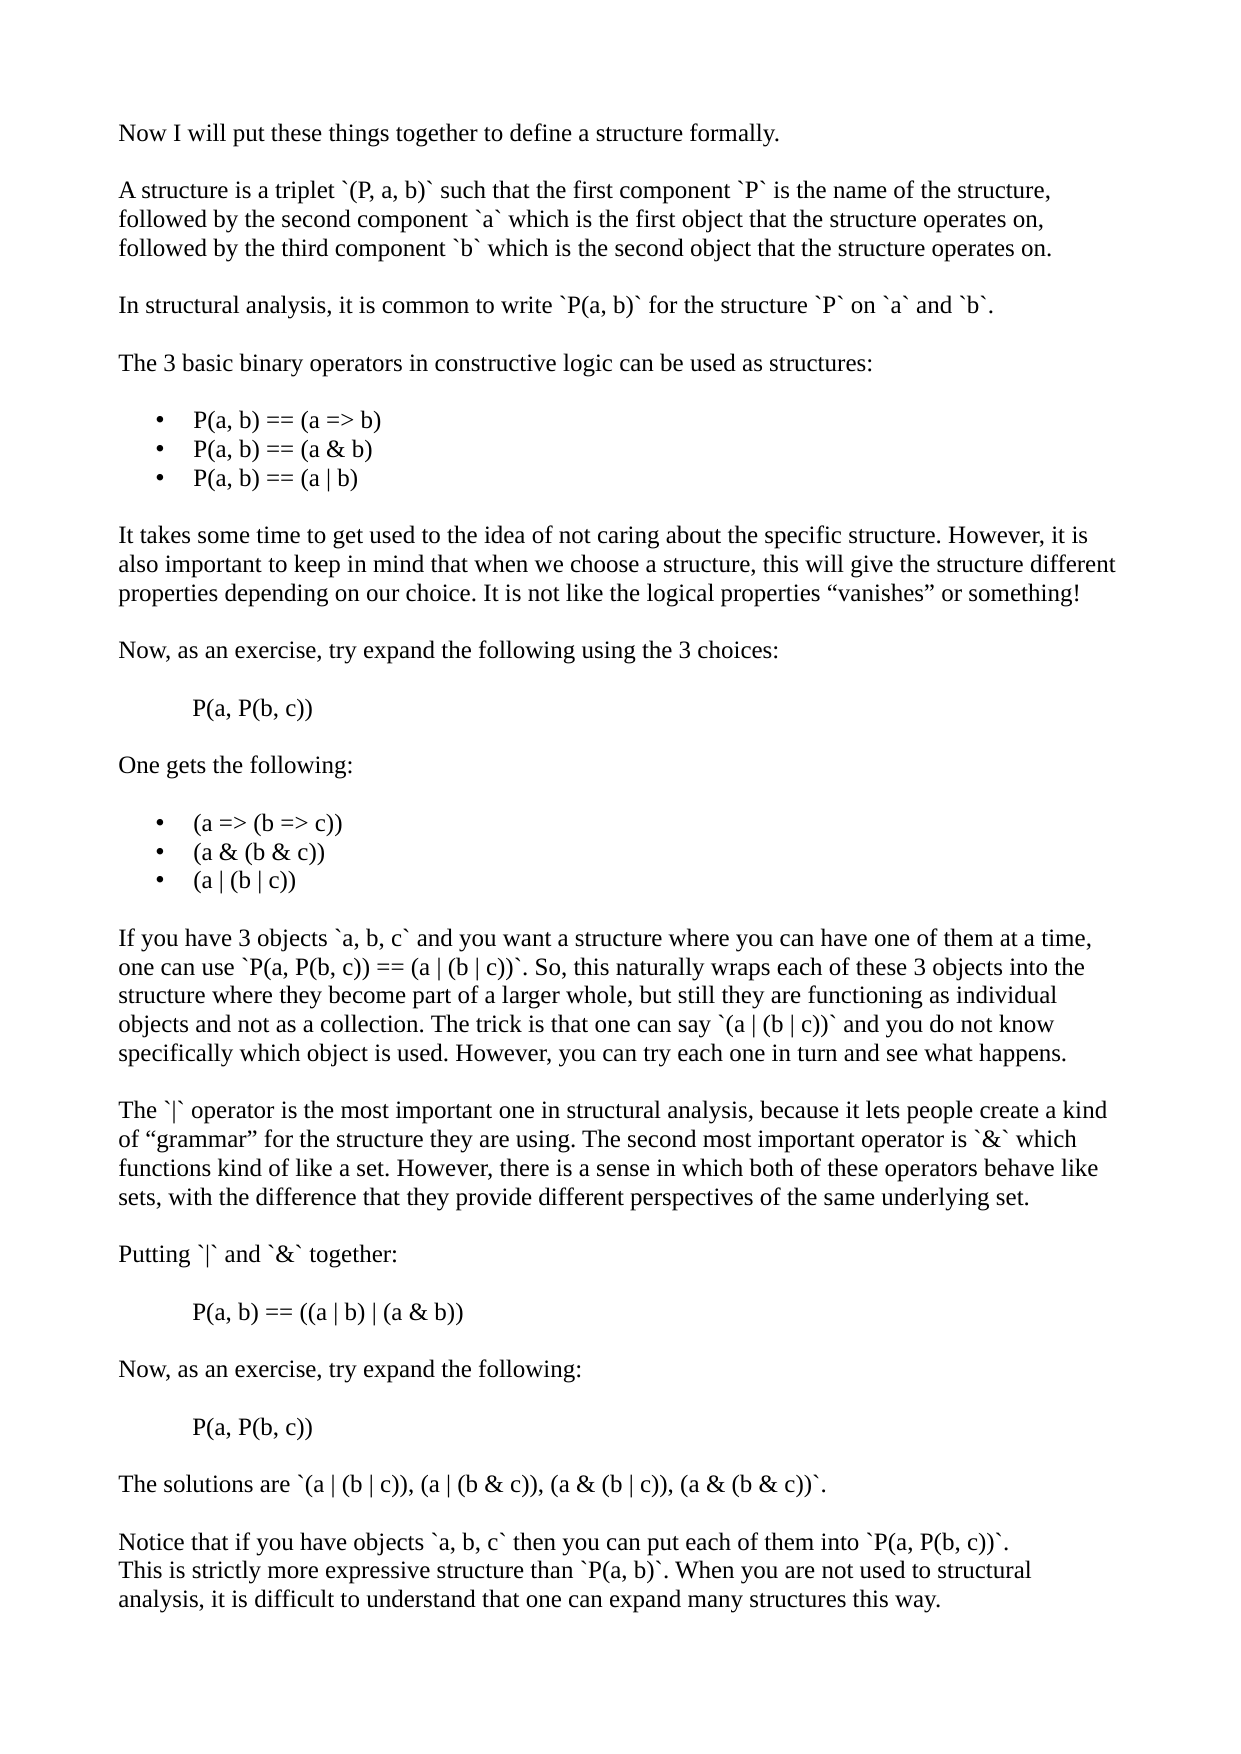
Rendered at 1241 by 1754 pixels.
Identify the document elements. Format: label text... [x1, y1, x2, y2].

text One gets the following: [118, 751, 1122, 779]
text If you have 3 objects `a, b, c` and you want a structure where you can have one of them at a time, one can use `P(a, P(b, c)) == (a | (b | c))`. So, this naturally wraps each of these 3 objects into the structure where they become part of a larger whole, but still they are functioning as individual objects and not as a collection. The trick is that one can say `(a | (b | c))` and you do not know specifically which object is used. However, you can try each one in turn and see what happens. [118, 923, 1122, 1067]
list P(a, b) == (a & b) [156, 434, 1122, 463]
text This is strictly more expressive structure than `P(a, b)`. When you are not used to structural analysis, it is difficult to understand that one can expand many structures this way. [118, 1556, 1122, 1613]
text Now, as an exercise, try expand the following using the 3 choices: [118, 636, 1122, 664]
text P(a, P(b, c)) [118, 1412, 1122, 1441]
text A structure is a triplet `(P, a, b)` such that the first component `P` is the name of the structure, followed by the second component `a` which is the first object that the structure operates on, followed by the third component `b` which is the second object that the structure operates on. [118, 176, 1122, 262]
text Now, as an exercise, try expand the following: [118, 1354, 1122, 1383]
text The solutions are `(a | (b | c)), (a | (b & c)), (a & (b | c)), (a & (b & c))`. [118, 1469, 1122, 1498]
text The `|` operator is the most important one in structural analysis, because it lets people create a kind of “grammar” for the structure they are using. The second most important operator is `&` which functions kind of like a set. However, there is a sense in which both of these operators behave like sets, with the difference that they provide different perspectives of the same underlying set. [118, 1096, 1122, 1211]
list P(a, b) == (a => b) [156, 406, 1122, 434]
text Now I will put these things together to define a structure formally. [118, 118, 1122, 147]
text Notice that if you have objects `a, b, c` then you can put each of them into `P(a, P(b, c))`. [118, 1527, 1122, 1556]
text It takes some time to get used to the idea of not caring about the specific structure. However, it is also important to keep in mind that when we choose a structure, this will give the structure different properties depending on our choice. It is not like the logical properties “vanishes” or something! [118, 521, 1122, 607]
list (a | (b | c)) [156, 866, 1122, 894]
list (a => (b => c)) [156, 808, 1122, 837]
text The 3 basic binary operators in constructive logic can be used as structures: [118, 348, 1122, 377]
text P(a, b) == ((a | b) | (a & b)) [118, 1297, 1122, 1326]
list P(a, b) == (a | b) [156, 463, 1122, 492]
text P(a, P(b, c)) [118, 693, 1122, 722]
text In structural analysis, it is common to write `P(a, b)` for the structure `P` on `a` and `b`. [118, 291, 1122, 319]
list (a & (b & c)) [156, 837, 1122, 866]
text Putting `|` and `&` together: [118, 1239, 1122, 1268]
